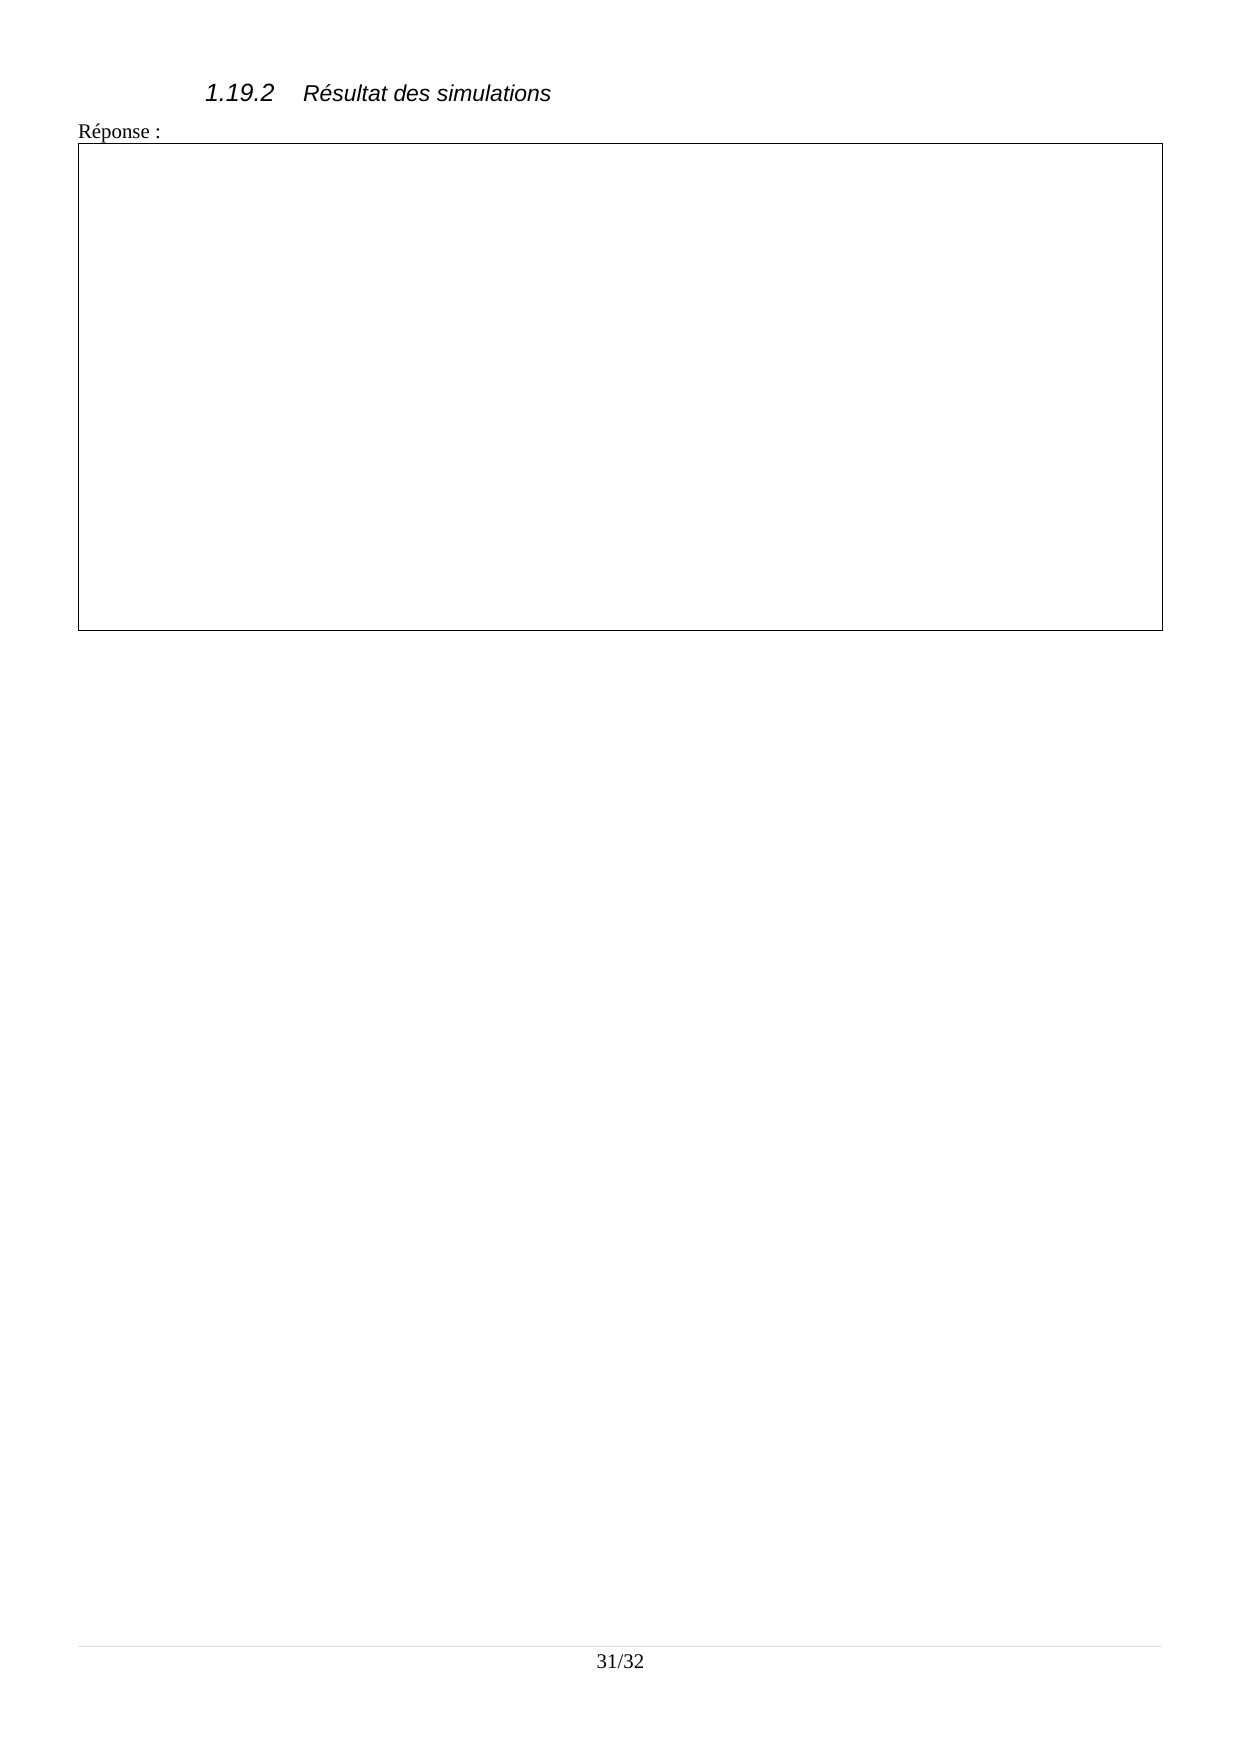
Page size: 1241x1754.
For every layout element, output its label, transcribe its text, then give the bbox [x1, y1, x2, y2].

subtitle Résultat des simulations [198, 78, 1162, 107]
text Réponse : [78, 119, 1162, 143]
